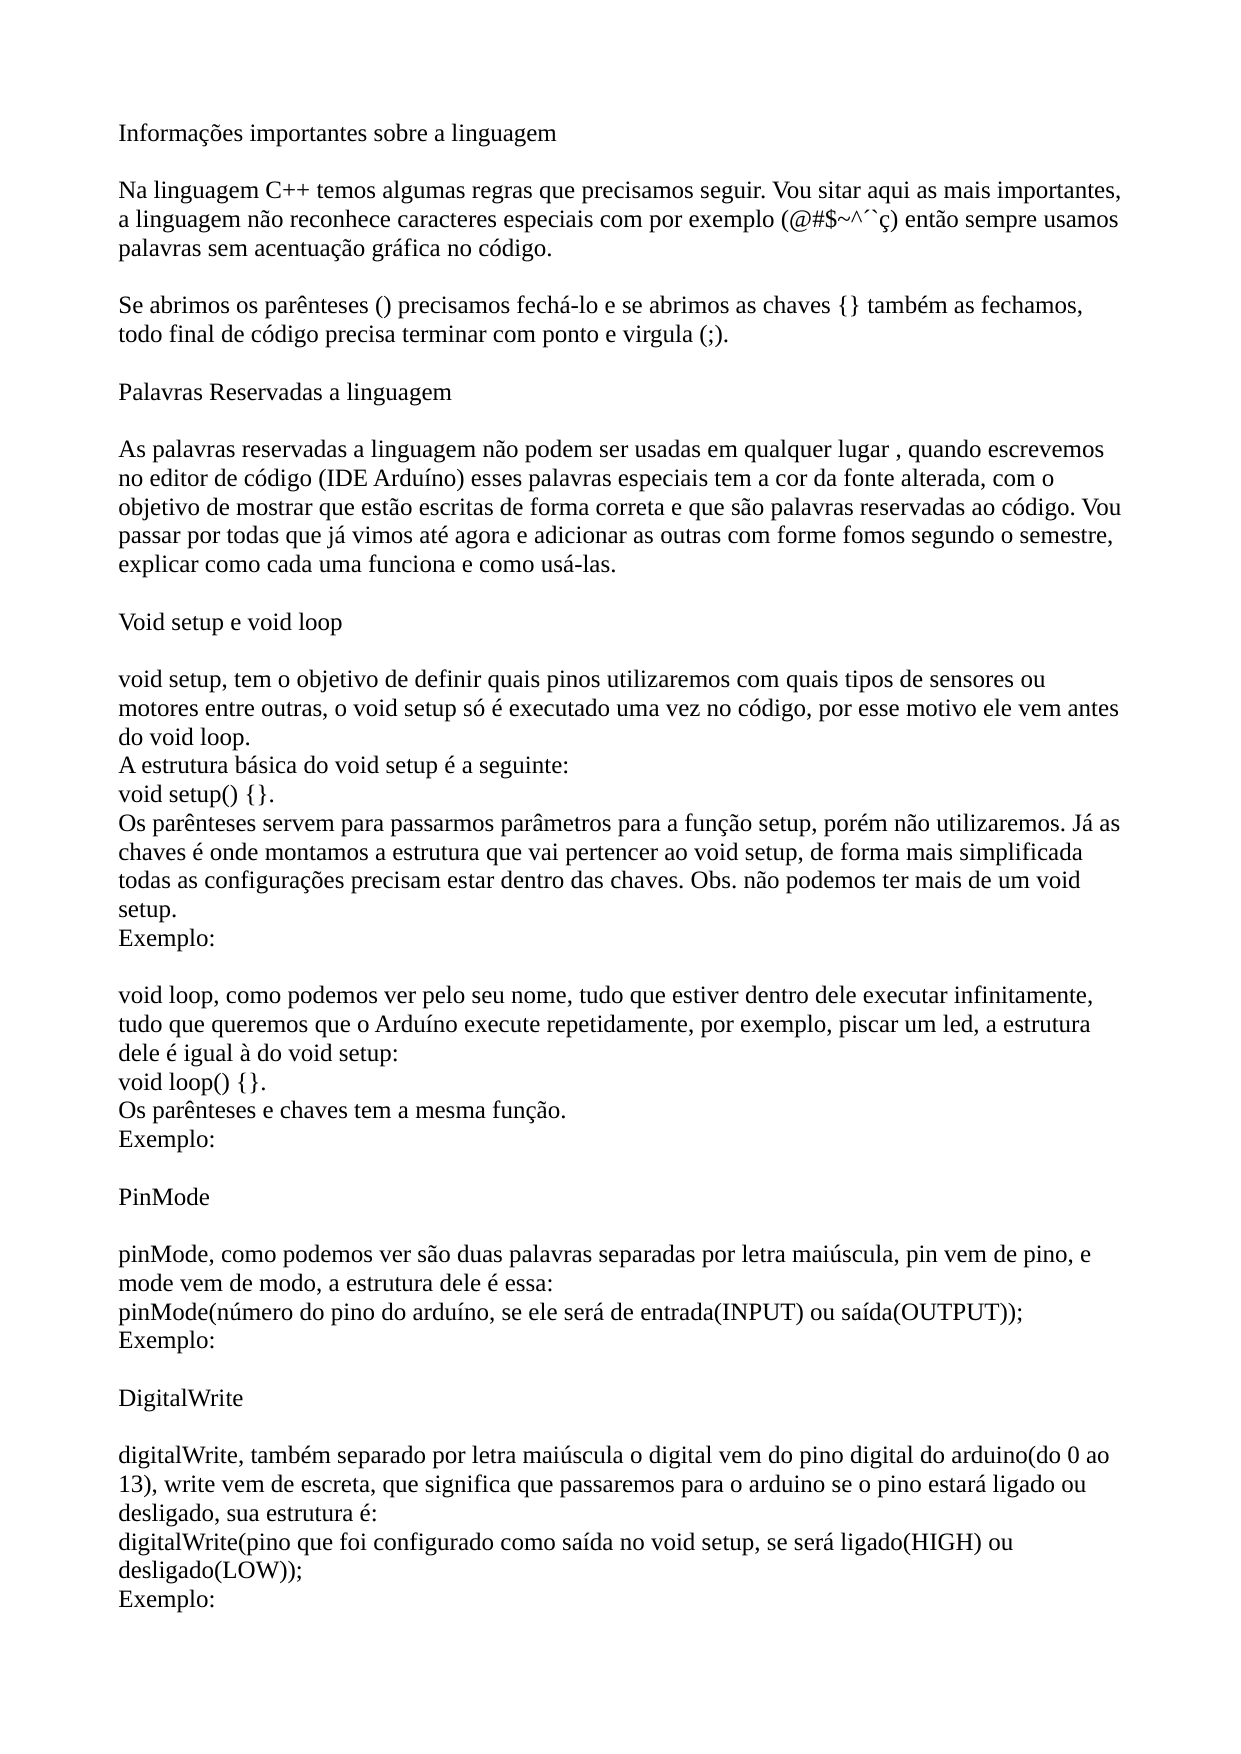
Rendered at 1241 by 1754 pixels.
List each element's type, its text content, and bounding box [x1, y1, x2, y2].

text Os parênteses servem para passarmos parâmetros para a função setup, porém não utilizaremos. Já as chaves é onde montamos a estrutura que vai pertencer ao void setup, de forma mais simplificada todas as configurações precisam estar dentro das chaves. Obs. não podemos ter mais de um void setup. [118, 808, 1122, 923]
text Se abrimos os parênteses () precisamos fechá-lo e se abrimos as chaves {} também as fechamos, todo final de código precisa terminar com ponto e virgula (;). [118, 291, 1122, 348]
text Exemplo: [118, 1326, 1122, 1354]
text Os parênteses e chaves tem a mesma função. [118, 1096, 1122, 1124]
text Palavras Reservadas a linguagem [118, 377, 1122, 406]
text digitalWrite(pino que foi configurado como saída no void setup, se será ligado(HIGH) ou desligado(LOW)); [118, 1527, 1122, 1584]
text As palavras reservadas a linguagem não podem ser usadas em qualquer lugar , quando escrevemos no editor de código (IDE Arduíno) esses palavras especiais tem a cor da fonte alterada, com o objetivo de mostrar que estão escritas de forma correta e que são palavras reservadas ao código. Vou passar por todas que já vimos até agora e adicionar as outras com forme fomos segundo o semestre, explicar como cada uma funciona e como usá-las. [118, 434, 1122, 578]
text Exemplo: [118, 1584, 1122, 1613]
text void setup, tem o objetivo de definir quais pinos utilizaremos com quais tipos de sensores ou motores entre outras, o void setup só é executado uma vez no código, por esse motivo ele vem antes do void loop. [118, 664, 1122, 751]
text void loop, como podemos ver pelo seu nome, tudo que estiver dentro dele executar infinitamente, tudo que queremos que o Arduíno execute repetidamente, por exemplo, piscar um led, a estrutura dele é igual à do void setup: [118, 981, 1122, 1067]
text Void setup e void loop [118, 607, 1122, 636]
text Informações importantes sobre a linguagem [118, 118, 1122, 147]
text void setup() {}. [118, 779, 1122, 808]
text A estrutura básica do void setup é a seguinte: [118, 751, 1122, 779]
text void loop() {}. [118, 1067, 1122, 1096]
text PinMode [118, 1182, 1122, 1211]
text pinMode, como podemos ver são duas palavras separadas por letra maiúscula, pin vem de pino, e mode vem de modo, a estrutura dele é essa: [118, 1239, 1122, 1297]
text digitalWrite, também separado por letra maiúscula o digital vem do pino digital do arduino(do 0 ao 13), write vem de escreta, que significa que passaremos para o arduino se o pino estará ligado ou desligado, sua estrutura é: [118, 1441, 1122, 1527]
text Na linguagem C++ temos algumas regras que precisamos seguir. Vou sitar aqui as mais importantes, a linguagem não reconhece caracteres especiais com por exemplo (@#$~^´`ç) então sempre usamos palavras sem acentuação gráfica no código. [118, 176, 1122, 262]
text Exemplo: [118, 923, 1122, 952]
text DigitalWrite [118, 1383, 1122, 1412]
text Exemplo: [118, 1124, 1122, 1153]
text pinMode(número do pino do arduíno, se ele será de entrada(INPUT) ou saída(OUTPUT)); [118, 1297, 1122, 1326]
